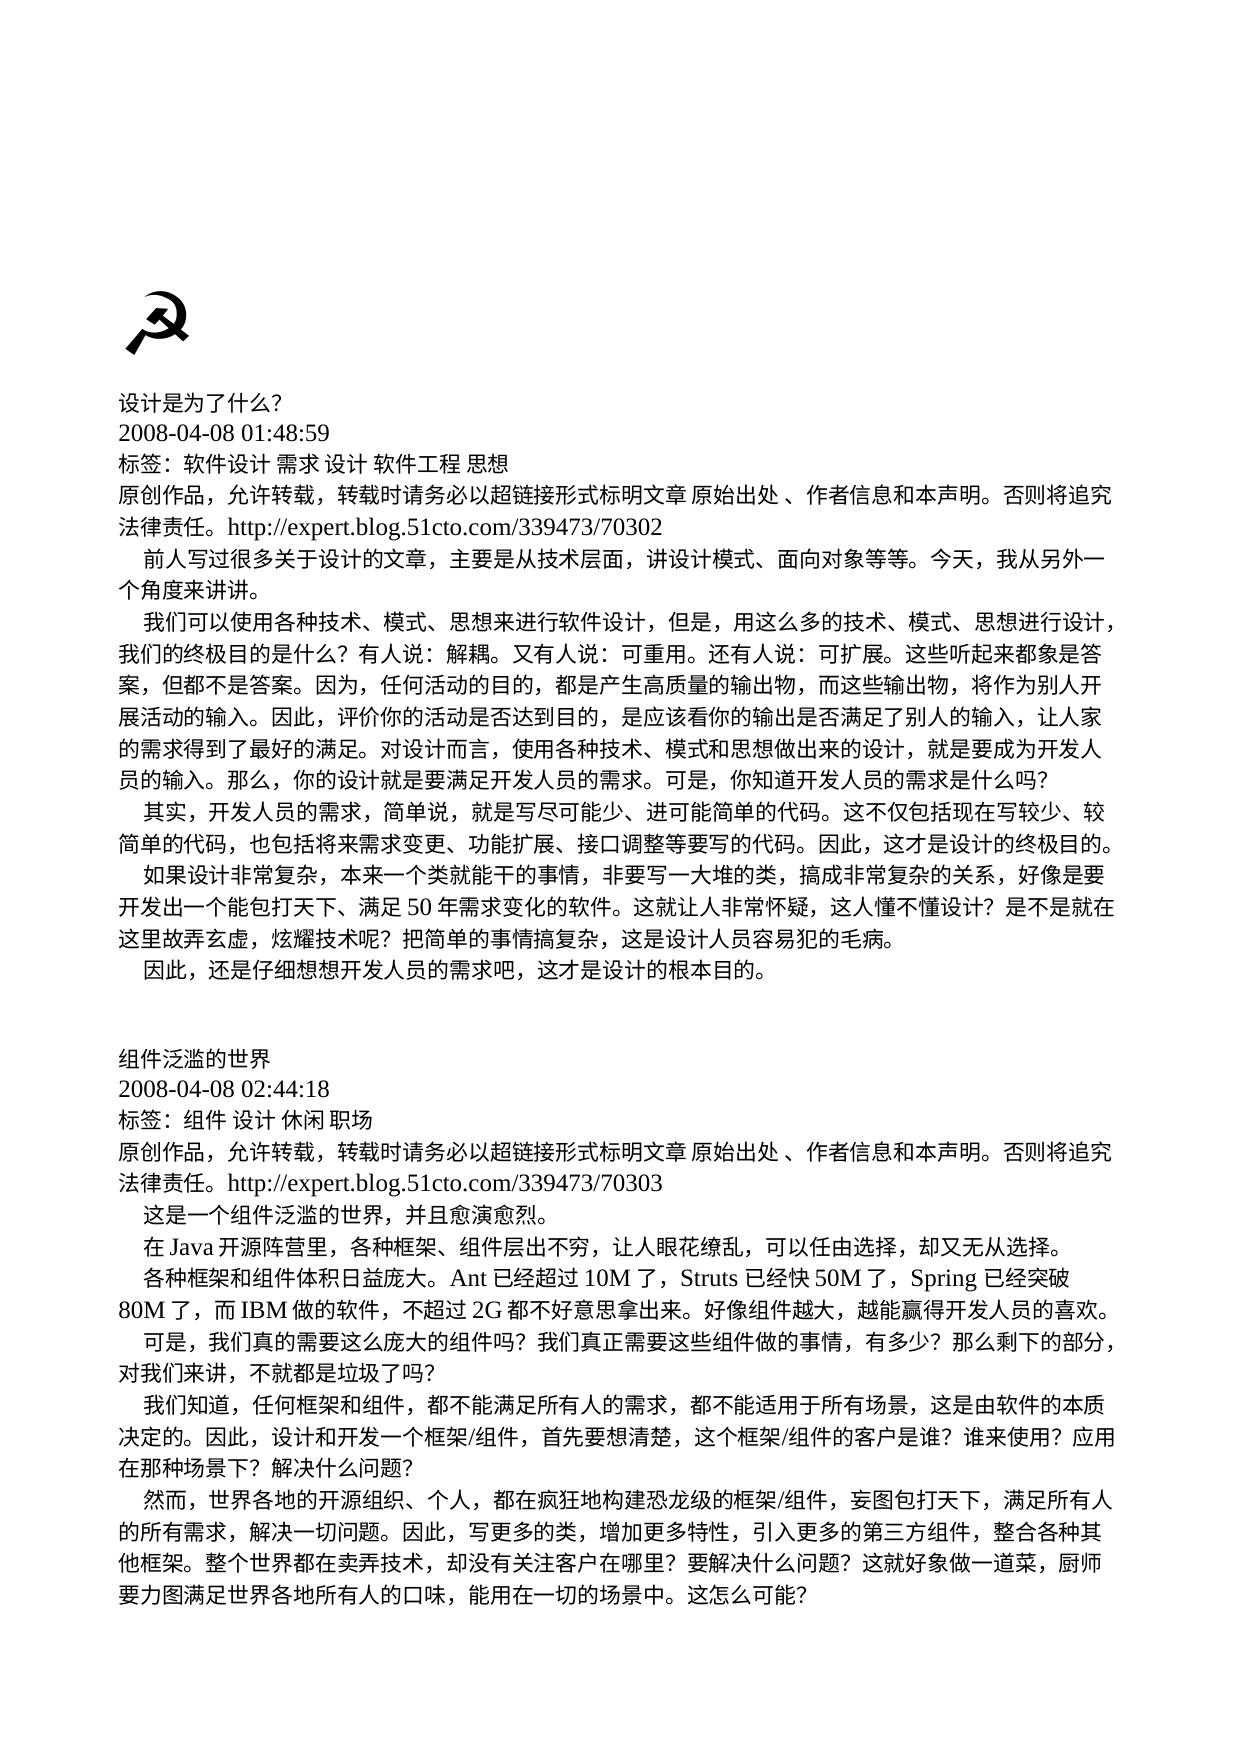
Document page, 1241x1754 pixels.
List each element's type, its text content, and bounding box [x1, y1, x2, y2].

text 原创作品，允许转载，转载时请务必以超链接形式标明文章 原始出处 、作者信息和本声明。否则将追究法律责任。http://expert.blog.51cto.com/339473/70302 [118, 478, 1122, 542]
text 前人写过很多关于设计的文章，主要是从技术层面，讲设计模式、面向对象等等。今天，我从另外一个角度来讲讲。 [118, 542, 1122, 605]
text 标签：组件 设计 休闲 职场 [118, 1103, 1122, 1134]
text 其实，开发人员的需求，简单说，就是写尽可能少、进可能简单的代码。这不仅包括现在写较少、较简单的代码，也包括将来需求变更、功能扩展、接口调整等要写的代码。因此，这才是设计的终极目的。 [118, 795, 1122, 858]
text 在Java开源阵营里，各种框架、组件层出不穷，让人眼花缭乱，可以任由选择，却又无从选择。 [118, 1229, 1122, 1261]
text 2008-04-08 02:44:18 [118, 1074, 1122, 1103]
text 这是一个组件泛滥的世界，并且愈演愈烈。 [118, 1198, 1122, 1229]
text 可是，我们真的需要这么庞大的组件吗？我们真正需要这些组件做的事情，有多少？那么剩下的部分，对我们来讲，不就都是垃圾了吗？ [118, 1324, 1122, 1388]
text 然而，世界各地的开源组织、个人，都在疯狂地构建恐龙级的框架/组件，妄图包打天下，满足所有人的所有需求，解决一切问题。因此，写更多的类，增加更多特性，引入更多的第三方组件，整合各种其他框架。整个世界都在卖弄技术，却没有关注客户在哪里？要解决什么问题？这就好象做一道菜，厨师要力图满足世界各地所有人的口味，能用在一切的场景中。这怎么可能？ [118, 1483, 1122, 1609]
text 我们可以使用各种技术、模式、思想来进行软件设计，但是，用这么多的技术、模式、思想进行设计，我们的终极目的是什么？有人说：解耦。又有人说：可重用。还有人说：可扩展。这些听起来都象是答案，但都不是答案。因为，任何活动的目的，都是产生高质量的输出物，而这些输出物，将作为别人开展活动的输入。因此，评价你的活动是否达到目的，是应该看你的输出是否满足了别人的输入，让人家的需求得到了最好的满足。对设计而言，使用各种技术、模式和思想做出来的设计，就是要成为开发人员的输入。那么，你的设计就是要满足开发人员的需求。可是，你知道开发人员的需求是什么吗？ [118, 605, 1122, 795]
text 组件泛滥的世界 [118, 1042, 1122, 1074]
text 2008-04-08 01:48:59 [118, 418, 1122, 447]
text 各种框架和组件体积日益庞大。Ant已经超过10M了，Struts 已经快50M了，Spring 已经突破80M了，而IBM做的软件，不超过2G都不好意思拿出来。好像组件越大，越能赢得开发人员的喜欢。 [118, 1261, 1122, 1324]
text 原创作品，允许转载，转载时请务必以超链接形式标明文章 原始出处 、作者信息和本声明。否则将追究法律责任。http://expert.blog.51cto.com/339473/70303 [118, 1134, 1122, 1198]
subtitle ☭ [118, 273, 1122, 374]
text 如果设计非常复杂，本来一个类就能干的事情，非要写一大堆的类，搞成非常复杂的关系，好像是要开发出一个能包打天下、满足50年需求变化的软件。这就让人非常怀疑，这人懂不懂设计？是不是就在这里故弄玄虚，炫耀技术呢？把简单的事情搞复杂，这是设计人员容易犯的毛病。 [118, 858, 1122, 953]
text 因此，还是仔细想想开发人员的需求吧，这才是设计的根本目的。 [118, 953, 1122, 985]
text 标签：软件设计 需求 设计 软件工程 思想 [118, 447, 1122, 478]
text 设计是为了什么？ [118, 386, 1122, 418]
text 我们知道，任何框架和组件，都不能满足所有人的需求，都不能适用于所有场景，这是由软件的本质决定的。因此，设计和开发一个框架/组件，首先要想清楚，这个框架/组件的客户是谁？谁来使用？应用在那种场景下？解决什么问题？ [118, 1388, 1122, 1483]
